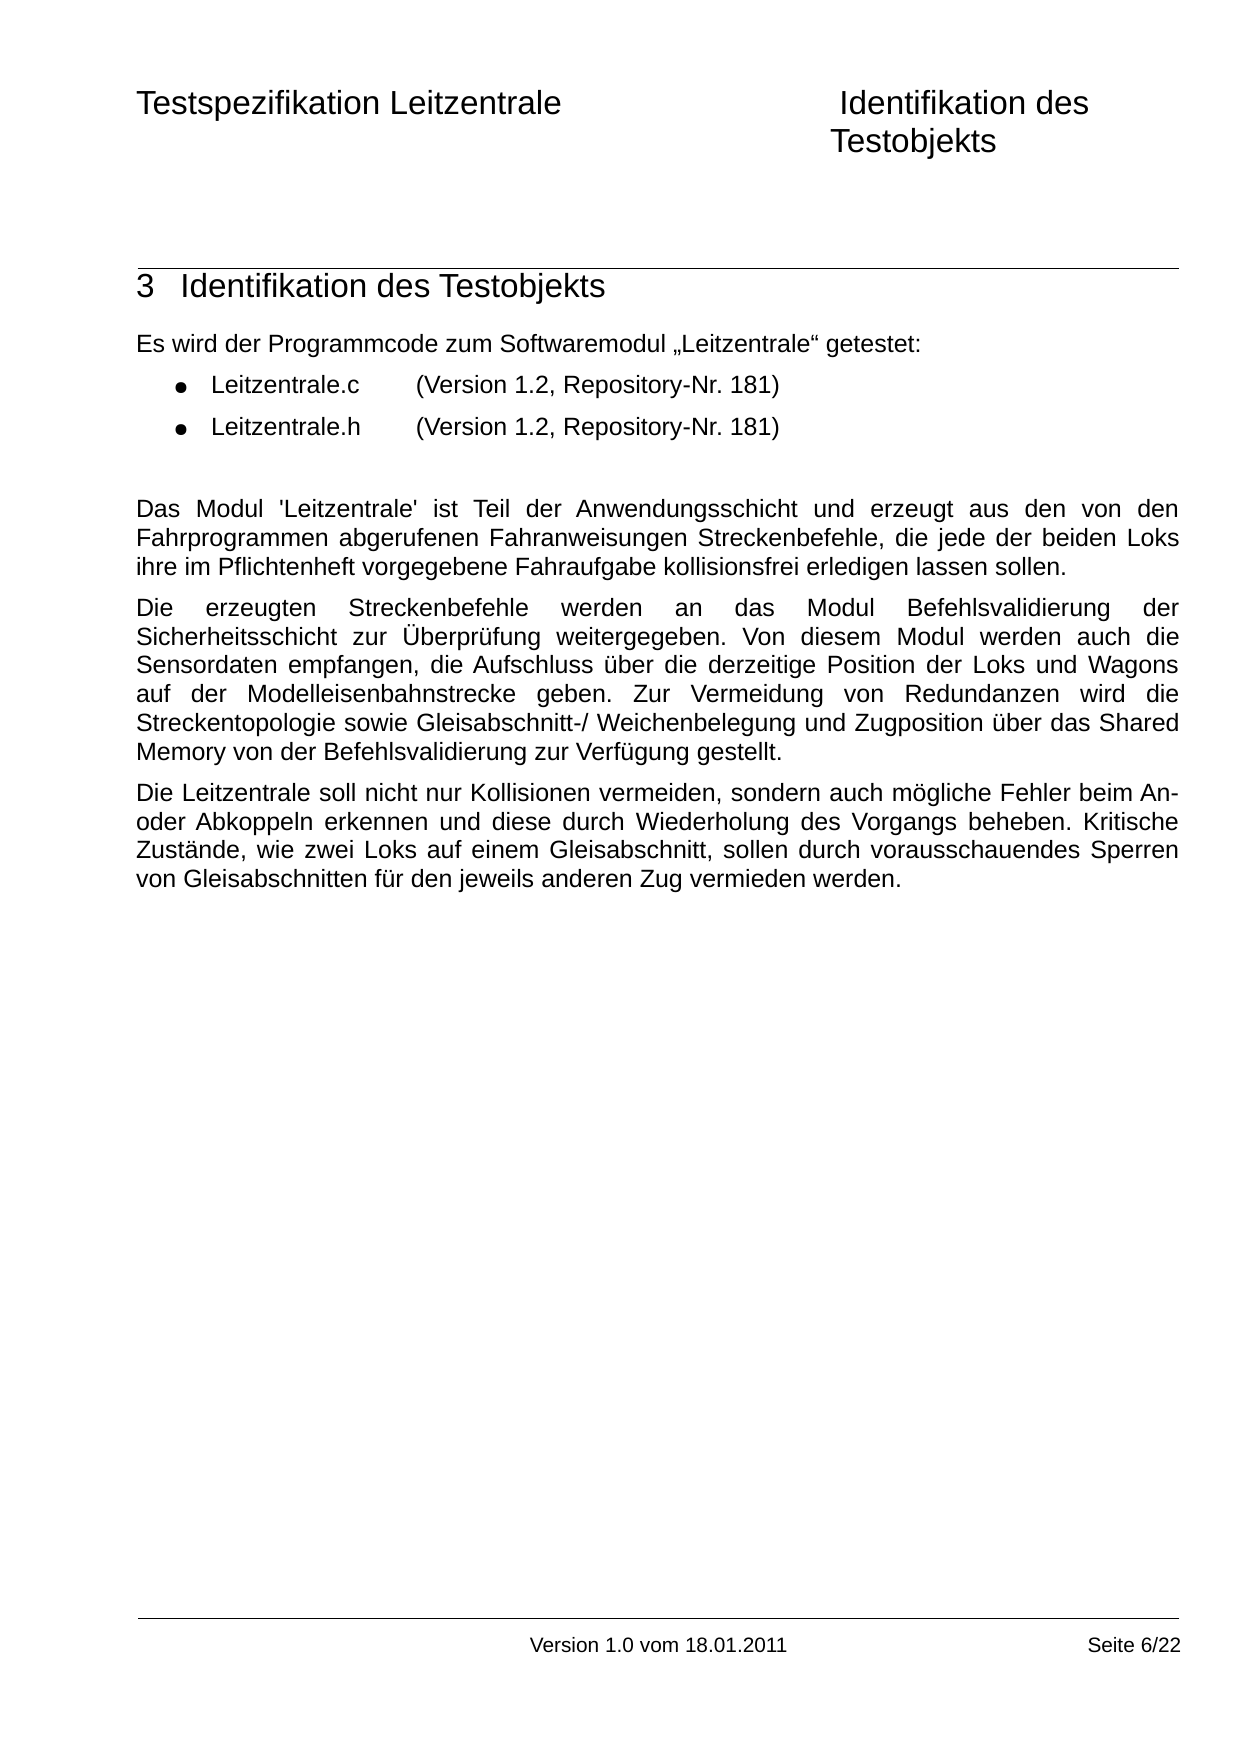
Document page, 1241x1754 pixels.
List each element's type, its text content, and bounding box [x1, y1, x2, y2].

text Die Leitzentrale soll nicht nur Kollisionen vermeiden, sondern auch mögliche Fehler beim An- oder Abkoppeln erkennen und diese durch Wiederholung des Vorgangs beheben. Kritische Zustände, wie zwei Loks auf einem Gleisabschnitt, sollen durch vorausschauendes Sperren von Gleisabschnitten für den jeweils anderen Zug vermieden werden. [136, 778, 1181, 893]
text Die erzeugten Streckenbefehle werden an das Modul Befehlsvalidierung der Sicherheitsschicht zur Überprüfung weitergegeben. Von diesem Modul werden auch die Sensordaten empfangen, die Aufschluss über die derzeitige Position der Loks und Wagons auf der Modelleisenbahnstrecke geben. Zur Vermeidung von Redundanzen wird die Streckentopologie sowie Gleisabschnitt-/ Weichenbelegung und Zugposition über das Shared Memory von der Befehlsvalidierung zur Verfügung gestellt. [136, 593, 1181, 766]
text Das Modul 'Leitzentrale' ist Teil der Anwendungsschicht und erzeugt aus den von den Fahrprogrammen abgerufenen Fahranweisungen Streckenbefehle, die jede der beiden Loks ihre im Pflichtenheft vorgegebene Fahraufgabe kollisionsfrei erledigen lassen sollen. [136, 494, 1181, 581]
list Leitzentrale.c (Version 1.2, Repository-Nr. 181) [173, 371, 1181, 399]
subtitle Identifikation des Testobjekts [136, 289, 539, 304]
subtitle Identifikation des Testobjekts [540, 289, 1181, 304]
list Leitzentrale.h (Version 1.2, Repository-Nr. 181) [173, 412, 1181, 441]
text Es wird der Programmcode zum Softwaremodul „Leitzentrale“ getestet: [136, 329, 1181, 358]
